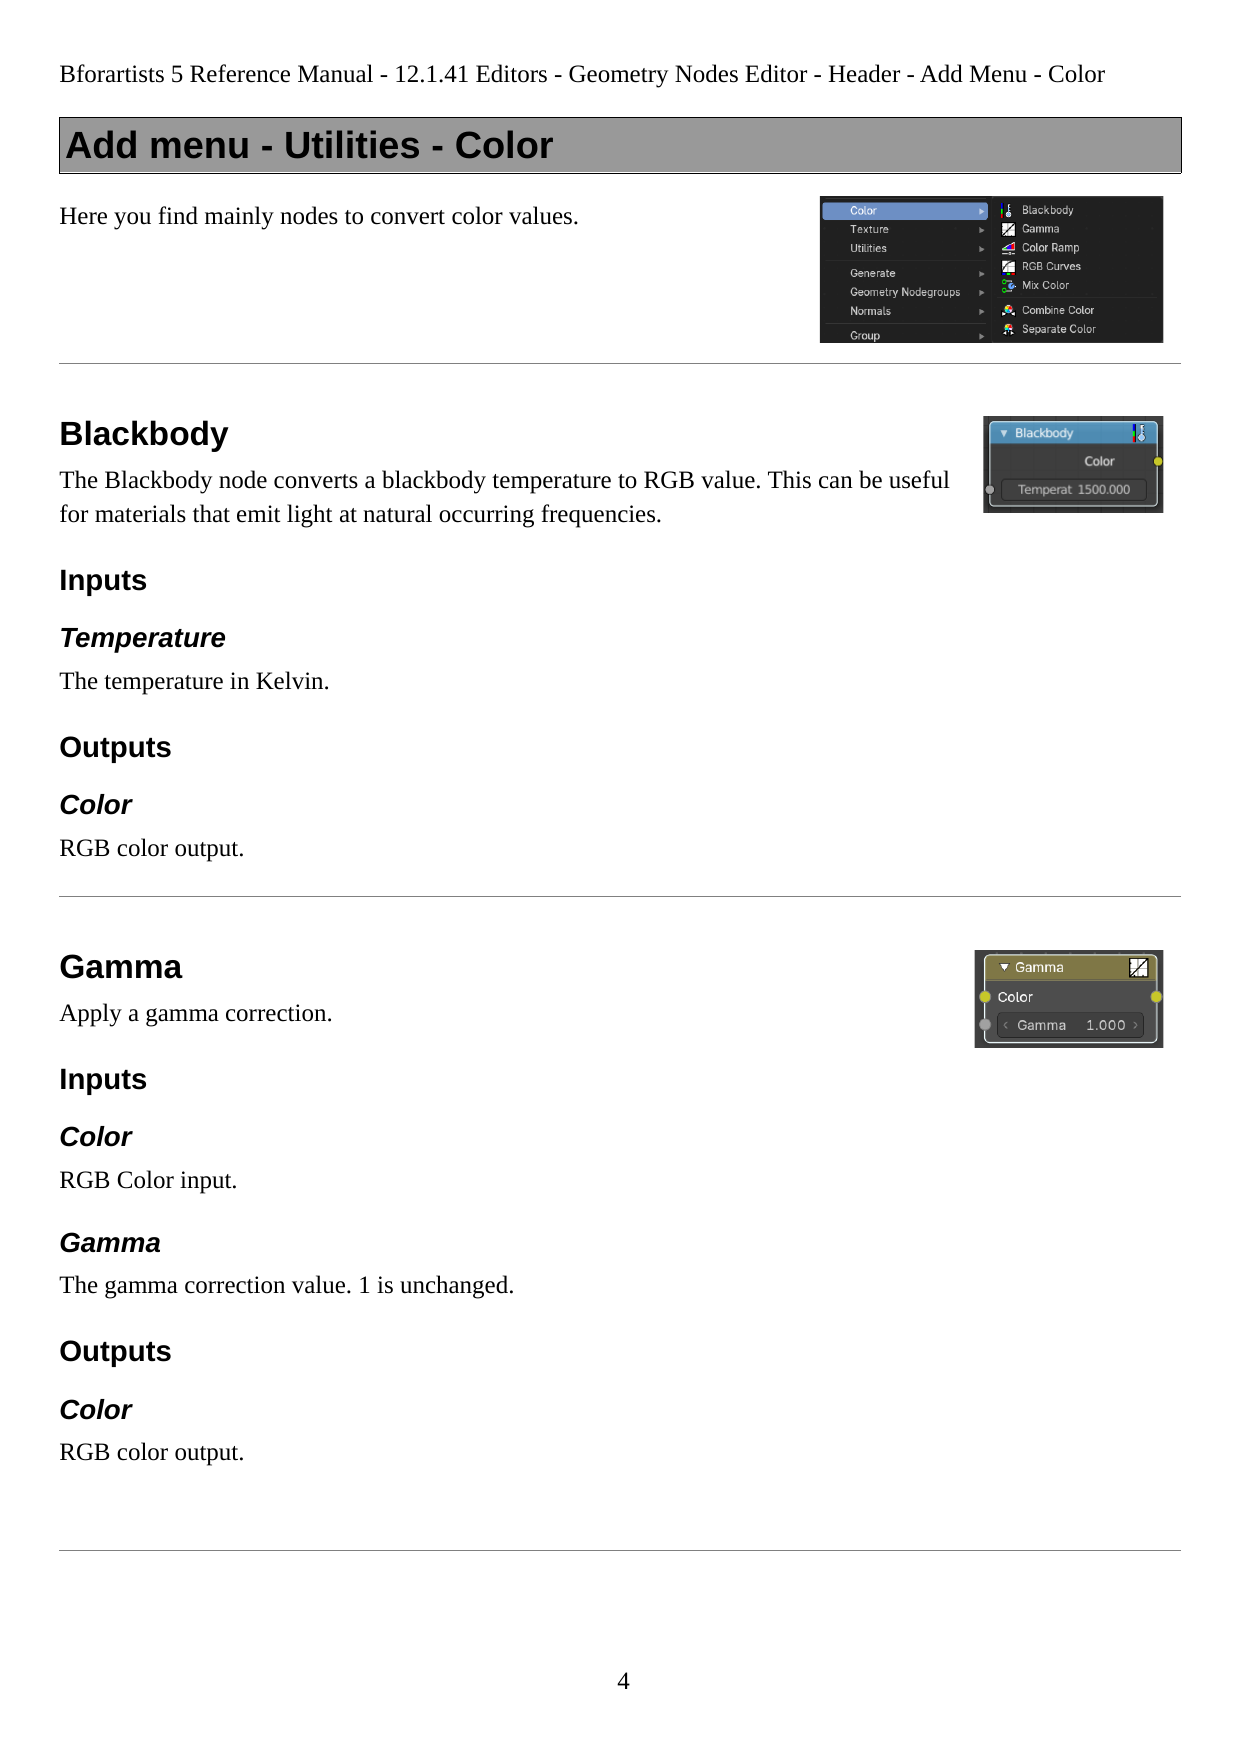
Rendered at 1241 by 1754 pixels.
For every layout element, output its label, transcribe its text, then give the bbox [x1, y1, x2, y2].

subtitle Gamma [59, 1226, 1181, 1258]
text Here you find mainly nodes to convert color values. [59, 201, 819, 230]
subtitle Gamma [59, 947, 1181, 985]
table_header Add menu - Utilities - Color [60, 118, 1181, 172]
subtitle Outputs [59, 729, 1181, 763]
text Apply a gamma correction. [59, 998, 974, 1027]
subtitle Inputs [59, 563, 1181, 597]
text The Blackbody node converts a blackbody temperature to RGB value. This can be useful for materials that emit light at natural occurring frequencies. [59, 465, 1181, 528]
picture [819, 196, 1164, 343]
subtitle Color [59, 1393, 1181, 1425]
text RGB Color input. [59, 1165, 1181, 1193]
picture [983, 416, 1164, 513]
text The gamma correction value. 1 is unchanged. [59, 1271, 1181, 1299]
text RGB color output. [59, 1437, 1181, 1466]
text RGB color output. [59, 833, 1181, 861]
subtitle Blackbody [59, 413, 1181, 452]
subtitle Outputs [59, 1334, 1181, 1368]
picture [974, 950, 1164, 1048]
subtitle Color [59, 1120, 1181, 1152]
subtitle Temperature [59, 622, 1181, 653]
subtitle Color [59, 788, 1181, 820]
subtitle Inputs [59, 1062, 1181, 1095]
text The temperature in Kelvin. [59, 666, 1181, 695]
